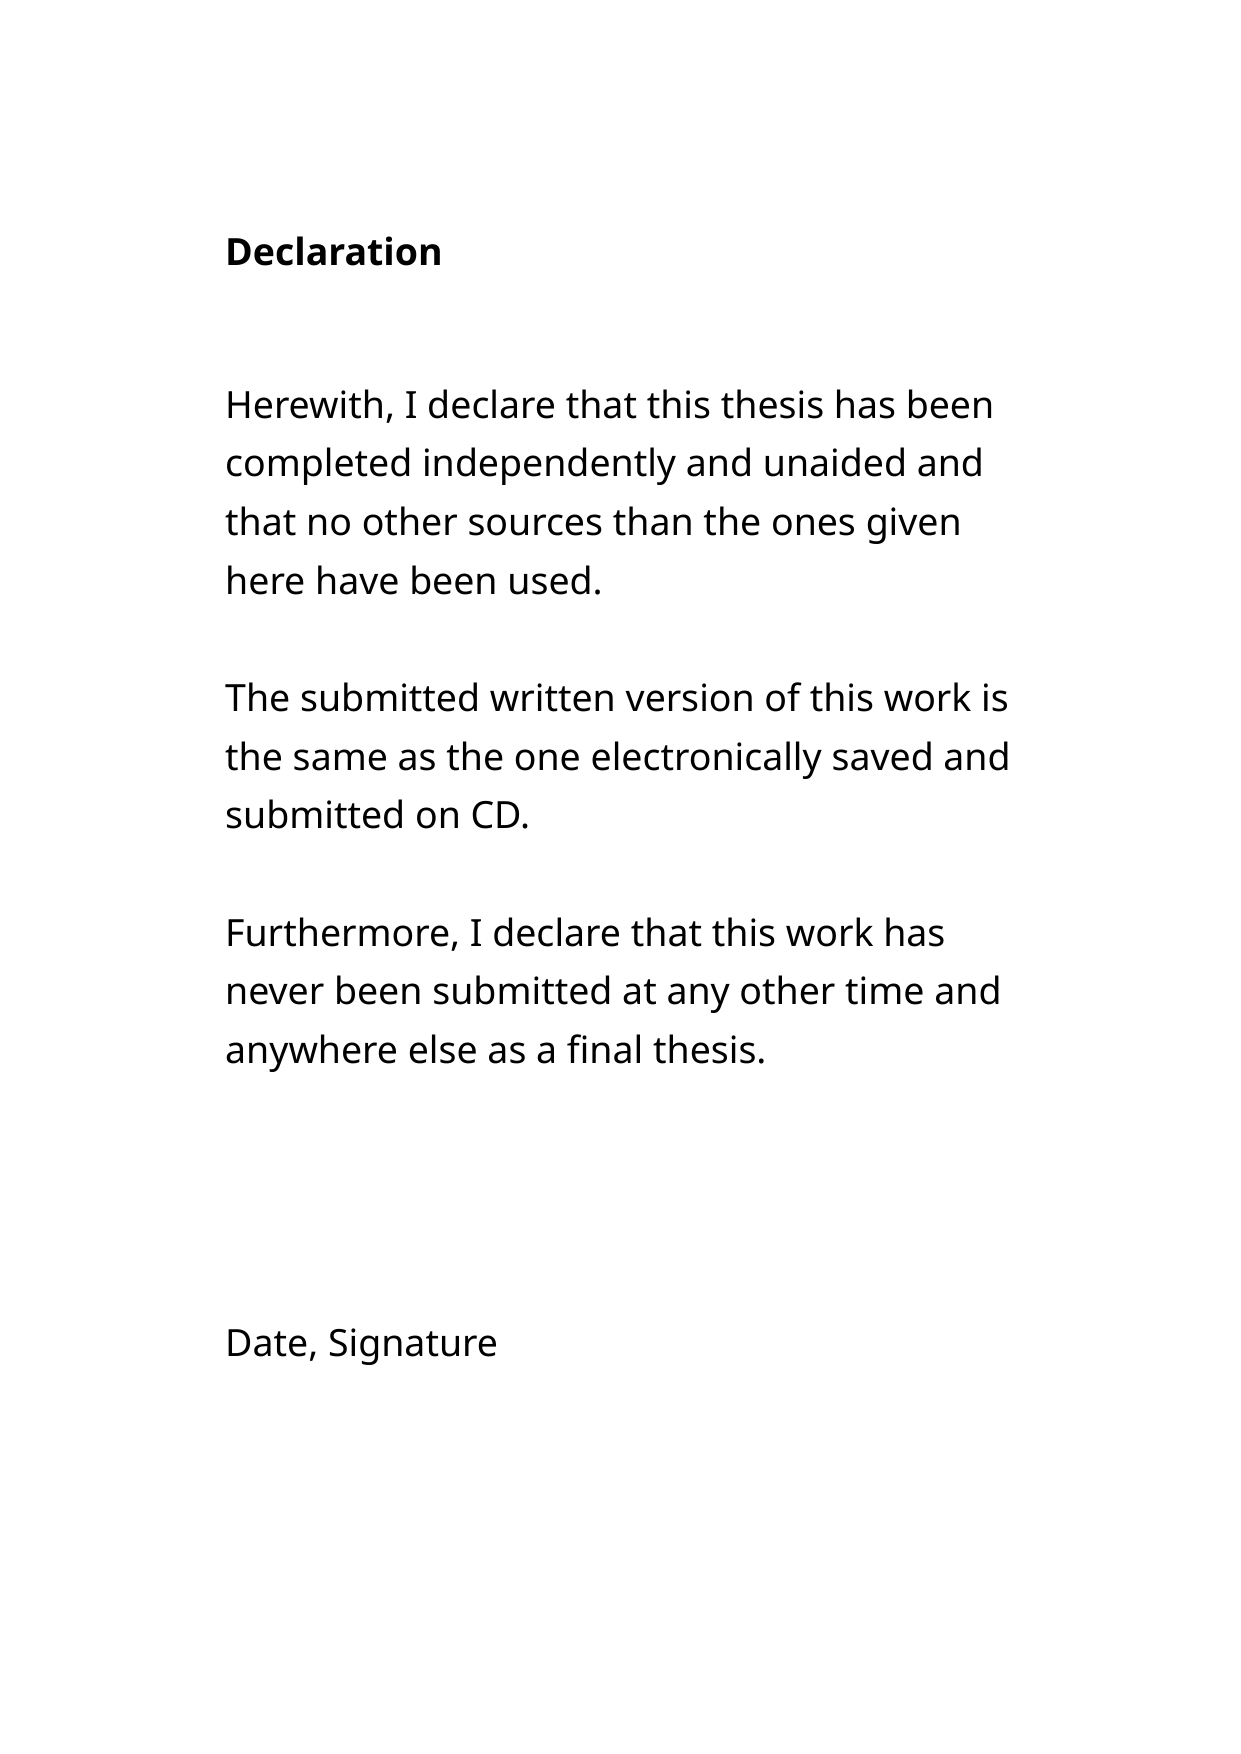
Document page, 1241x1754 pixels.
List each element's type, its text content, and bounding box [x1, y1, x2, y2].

text Declaration [225, 225, 1016, 276]
text Herewith, I declare that this thesis has been completed independently and unaided and that no other sources than the ones given here have been used. [225, 378, 1016, 605]
text The submitted written version of this work is the same as the one electronically saved and submitted on CD. [225, 671, 1016, 840]
text Furthermore, I declare that this work has never been submitted at any other time and anywhere else as a final thesis. [225, 906, 1016, 1074]
text Date, Signature [225, 1316, 1016, 1367]
